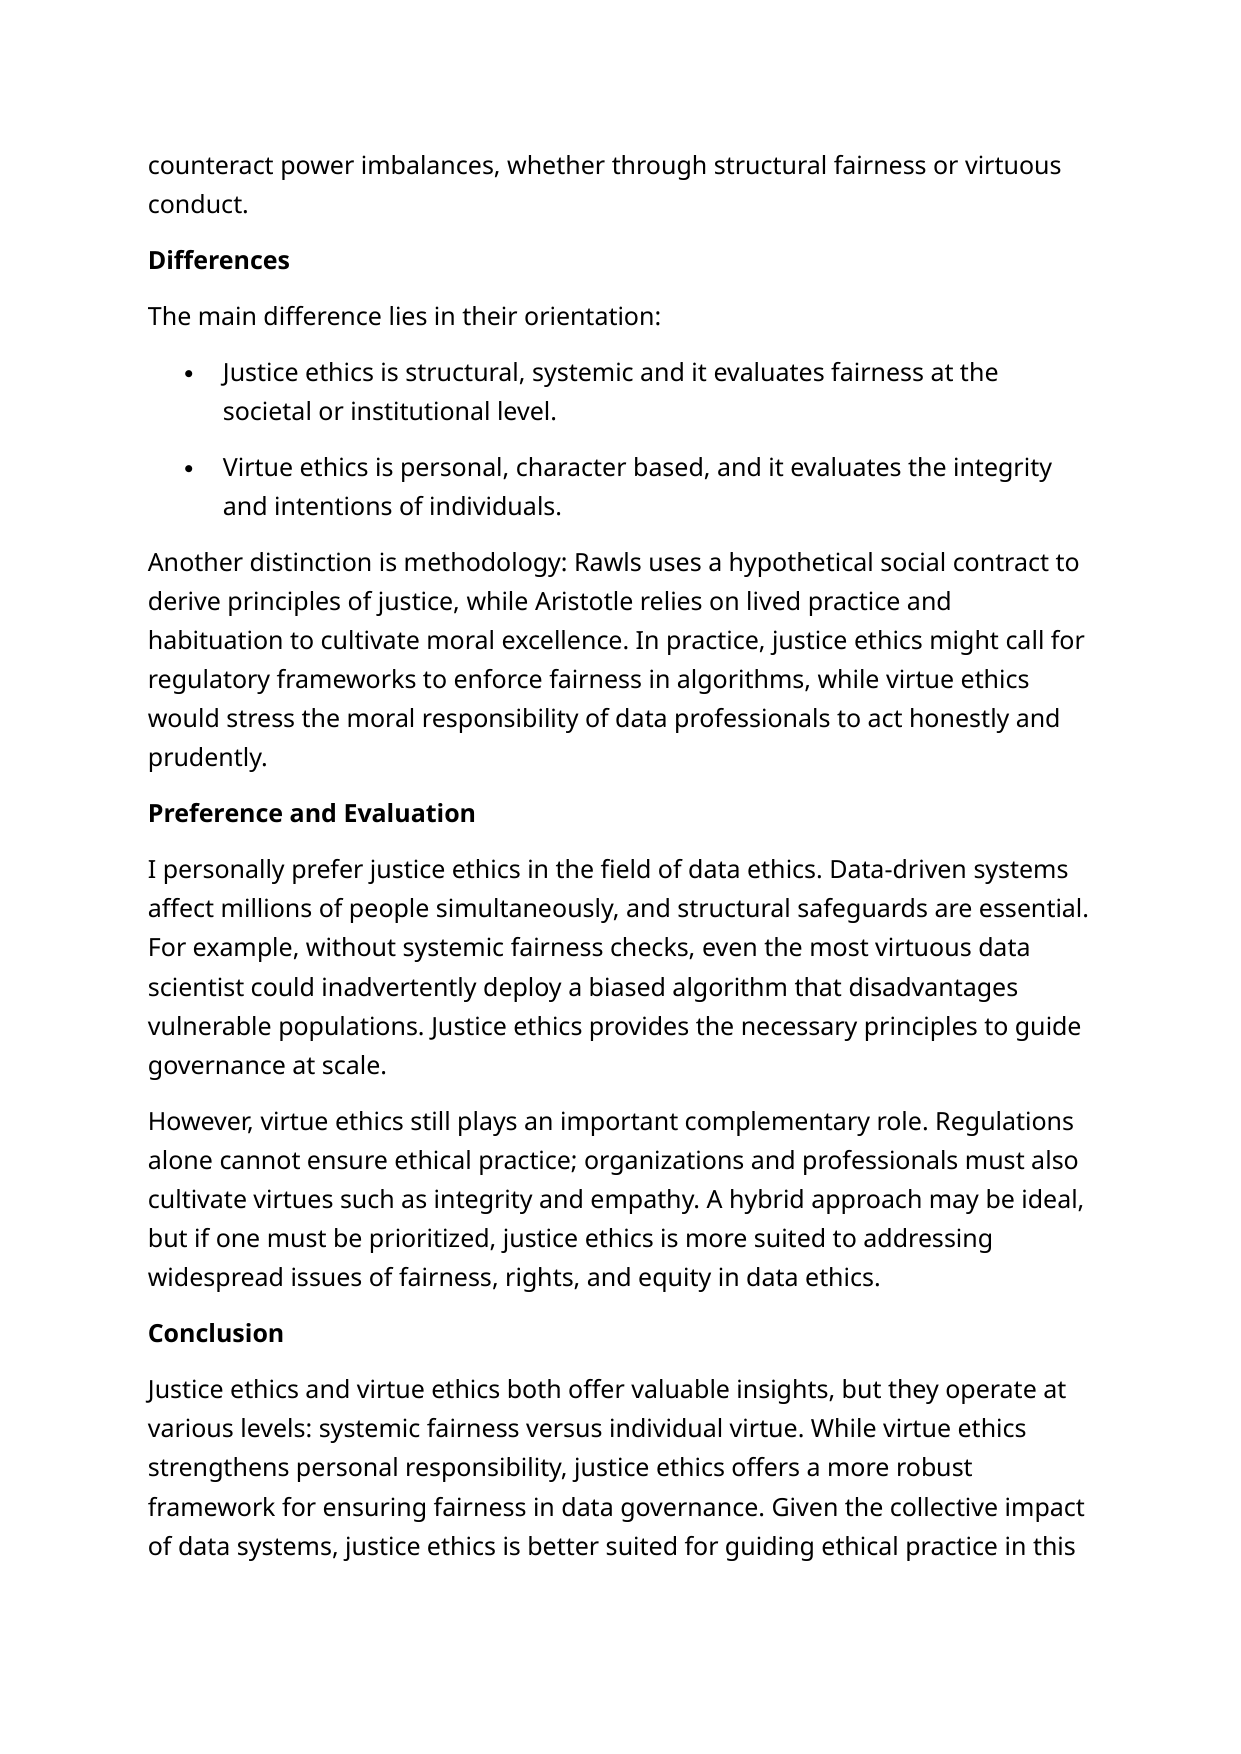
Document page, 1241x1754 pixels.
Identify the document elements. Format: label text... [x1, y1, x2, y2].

text The main difference lies in their orientation: [148, 298, 1093, 332]
text I personally prefer justice ethics in the field of data ethics. Data-driven systems affect millions of people simultaneously, and structural safeguards are essential. For example, without systemic fairness checks, even the most virtuous data scientist could inadvertently deploy a biased algorithm that disadvantages vulnerable populations. Justice ethics provides the necessary principles to guide governance at scale. [148, 852, 1093, 1082]
text Preference and Evaluation [148, 796, 1093, 830]
text counteract power imbalances, whether through structural fairness or virtuous conduct. [148, 148, 1093, 221]
text Conclusion [148, 1316, 1093, 1350]
text However, virtue ethics still plays an important complementary role. Regulations alone cannot ensure ethical practice; organizations and professionals must also cultivate virtues such as integrity and empathy. A hybrid approach may be ideal, but if one must be prioritized, justice ethics is more suited to addressing widespread issues of fairness, rights, and equity in data ethics. [148, 1103, 1093, 1294]
list Virtue ethics is personal, character based, and it evaluates the integrity and intentions of individuals. [185, 449, 1093, 522]
text Differences [148, 243, 1093, 277]
list Justice ethics is structural, systemic and it evaluates fairness at the societal or institutional level. [185, 354, 1093, 427]
text Another distinction is methodology: Rawls uses a hypothetical social contract to derive principles of justice, while Aristotle relies on lived practice and habituation to cultivate moral excellence. In practice, justice ethics might call for regulatory frameworks to enforce fairness in algorithms, while virtue ethics would stress the moral responsibility of data professionals to act honestly and prudently. [148, 544, 1093, 774]
text Justice ethics and virtue ethics both offer valuable insights, but they operate at various levels: systemic fairness versus individual virtue. While virtue ethics strengthens personal responsibility, justice ethics offers a more robust framework for ensuring fairness in data governance. Given the collective impact of data systems, justice ethics is better suited for guiding ethical practice in this [148, 1372, 1093, 1562]
